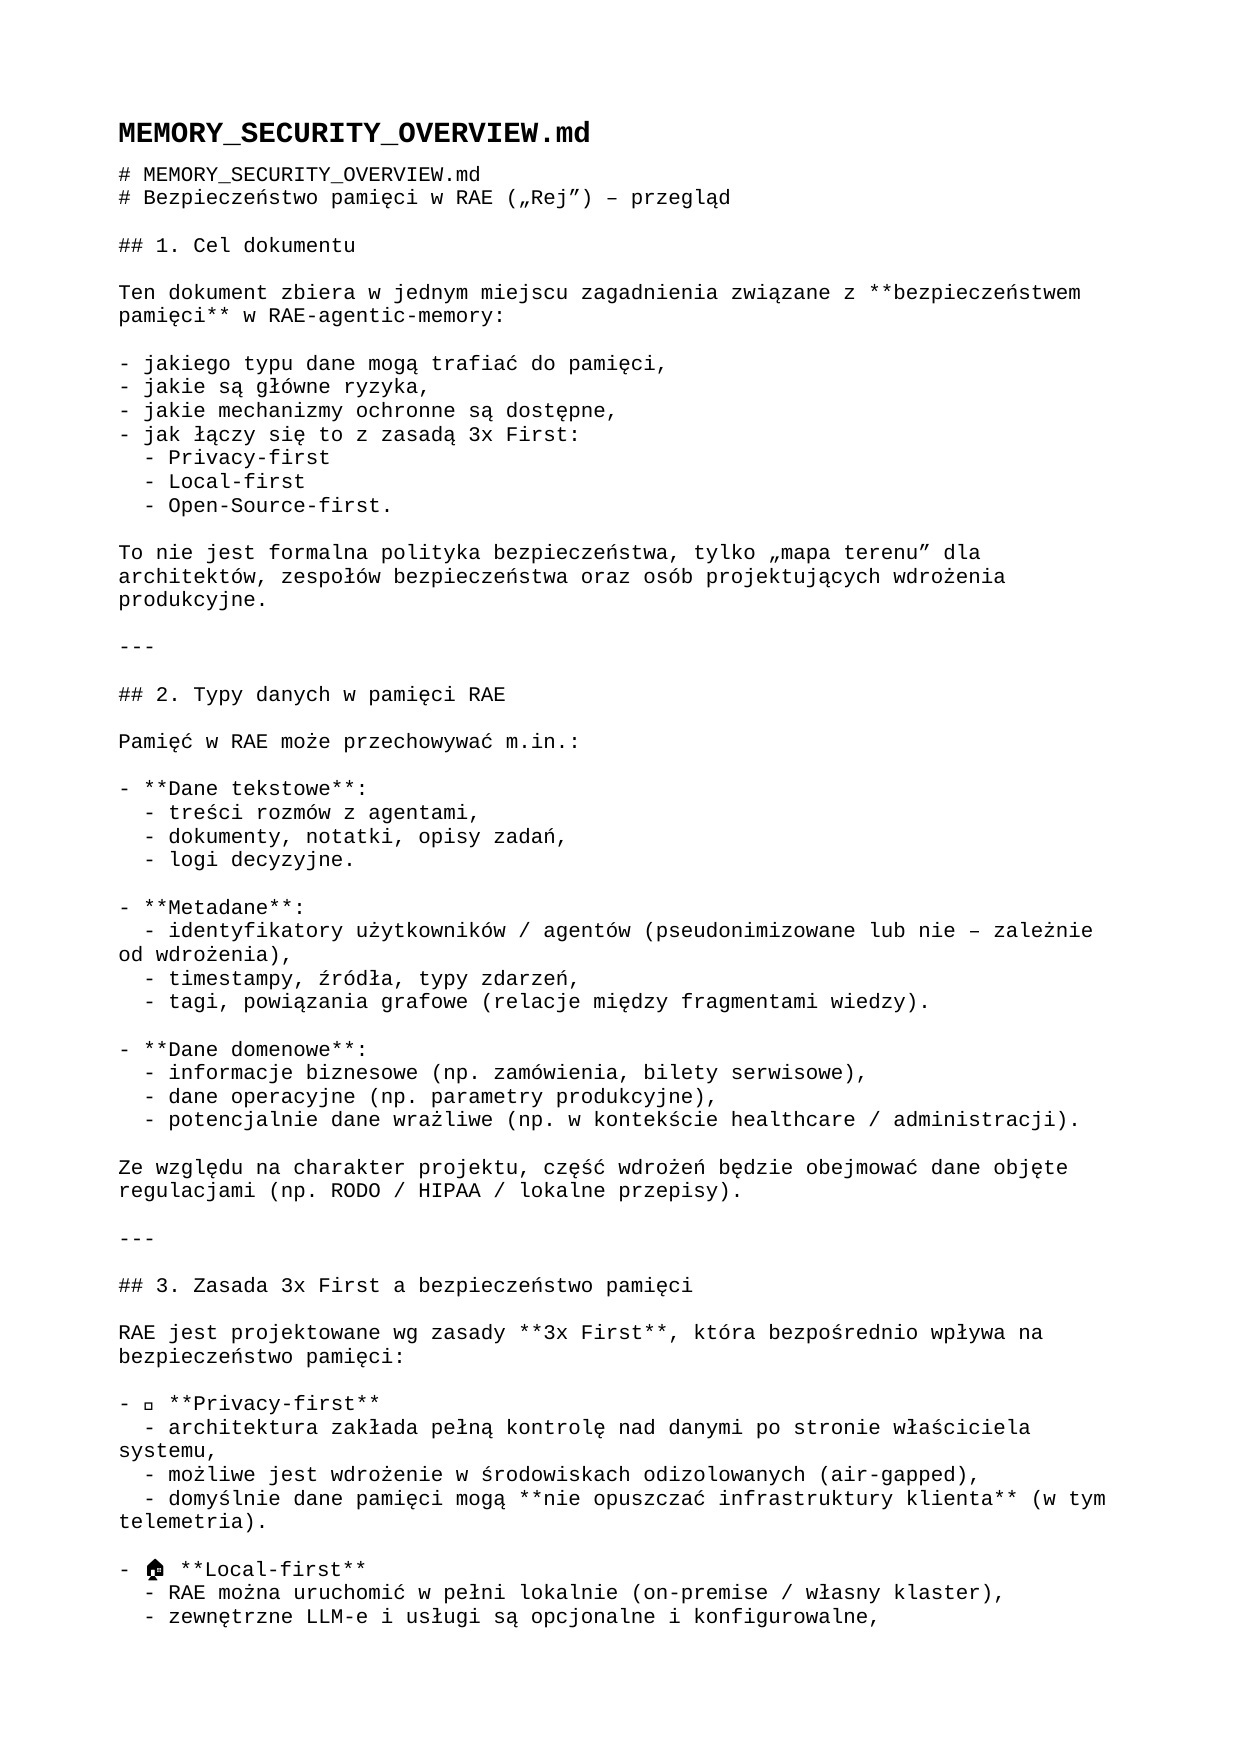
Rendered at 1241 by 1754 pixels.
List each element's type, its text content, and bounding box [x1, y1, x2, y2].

text - **Dane domenowe**: [118, 1038, 1122, 1062]
text - treści rozmów z agentami, [118, 802, 1122, 826]
text RAE jest projektowane wg zasady **3x First**, która bezpośrednio wpływa na bezpieczeństwo pamięci: [118, 1322, 1122, 1369]
text - Local-first [118, 471, 1122, 495]
text - identyfikatory użytkowników / agentów (pseudonimizowane lub nie – zależnie od wdrożenia), [118, 920, 1122, 968]
subtitle MEMORY_SECURITY_OVERVIEW.md [118, 118, 1122, 151]
text - możliwe jest wdrożenie w środowiskach odizolowanych (air-gapped), [118, 1464, 1122, 1488]
text ## 1. Cel dokumentu [118, 234, 1122, 258]
text Ze względu na charakter projektu, część wdrożeń będzie obejmować dane objęte regulacjami (np. RODO / HIPAA / lokalne przepisy). [118, 1157, 1122, 1204]
text - jak łączy się to z zasadą 3x First: [118, 424, 1122, 447]
text - Privacy-first [118, 447, 1122, 471]
text ## 2. Typy danych w pamięci RAE [118, 684, 1122, 707]
text - zewnętrzne LLM-e i usługi są opcjonalne i konfigurowalne, [118, 1606, 1122, 1630]
text - RAE można uruchomić w pełni lokalnie (on-premise / własny klaster), [118, 1582, 1122, 1606]
text - tagi, powiązania grafowe (relacje między fragmentami wiedzy). [118, 991, 1122, 1015]
text - Open-Source-first. [118, 495, 1122, 518]
text - domyślnie dane pamięci mogą **nie opuszczać infrastruktury klienta** (w tym telemetria). [118, 1488, 1122, 1535]
text To nie jest formalna polityka bezpieczeństwa, tylko „mapa terenu” dla architektów, zespołów bezpieczeństwa oraz osób projektujących wdrożenia produkcyjne. [118, 542, 1122, 613]
text --- [118, 637, 1122, 660]
text - **Dane tekstowe**: [118, 778, 1122, 802]
text - potencjalnie dane wrażliwe (np. w kontekście healthcare / administracji). [118, 1109, 1122, 1133]
text # Bezpieczeństwo pamięci w RAE („Rej”) – przegląd [118, 187, 1122, 211]
text - architektura zakłada pełną kontrolę nad danymi po stronie właściciela systemu, [118, 1417, 1122, 1464]
text - jakiego typu dane mogą trafiać do pamięci, [118, 353, 1122, 376]
text --- [118, 1228, 1122, 1251]
text - jakie są główne ryzyka, [118, 376, 1122, 400]
text - timestampy, źródła, typy zdarzeń, [118, 968, 1122, 991]
text - informacje biznesowe (np. zamówienia, bilety serwisowe), [118, 1062, 1122, 1086]
text - logi decyzyjne. [118, 849, 1122, 873]
text - 🔐 **Privacy-first** [118, 1393, 1122, 1417]
text Pamięć w RAE może przechowywać m.in.: [118, 731, 1122, 755]
text # MEMORY_SECURITY_OVERVIEW.md [118, 164, 1122, 187]
text - **Metadane**: [118, 897, 1122, 920]
text - jakie mechanizmy ochronne są dostępne, [118, 400, 1122, 424]
text - dokumenty, notatki, opisy zadań, [118, 826, 1122, 849]
text - dane operacyjne (np. parametry produkcyjne), [118, 1086, 1122, 1109]
text Ten dokument zbiera w jednym miejscu zagadnienia związane z **bezpieczeństwem pamięci** w RAE-agentic-memory: [118, 282, 1122, 329]
text ## 3. Zasada 3x First a bezpieczeństwo pamięci [118, 1275, 1122, 1299]
text - 🏠 **Local-first** [118, 1559, 1122, 1582]
